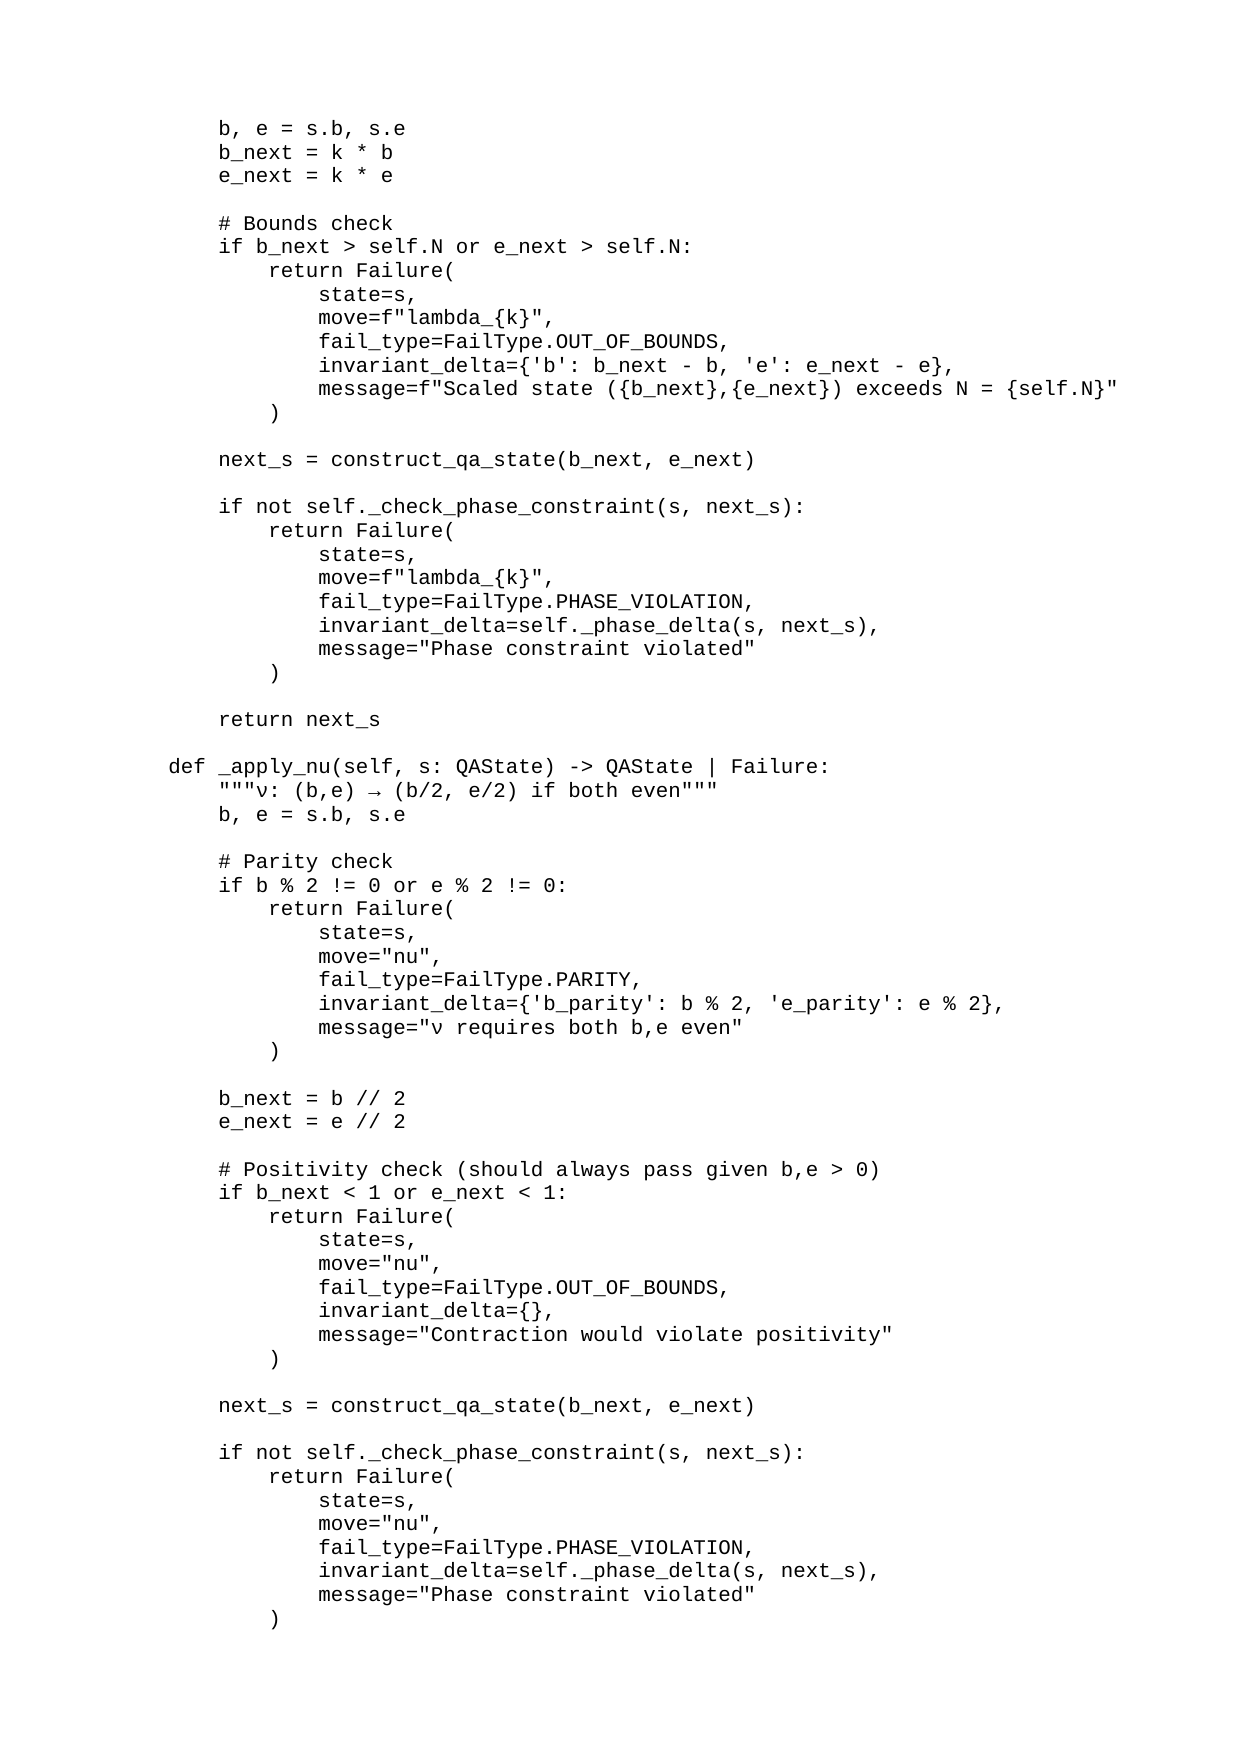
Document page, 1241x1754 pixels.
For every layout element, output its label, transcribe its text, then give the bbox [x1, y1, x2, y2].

text move=f"lambda_{k}", [118, 307, 1122, 331]
text return Failure( [118, 898, 1122, 922]
text move="nu", [118, 946, 1122, 969]
text # Parity check [118, 851, 1122, 875]
text move=f"lambda_{k}", [118, 567, 1122, 591]
text invariant_delta={'b': b_next - b, 'e': e_next - e}, [118, 354, 1122, 378]
text ) [118, 662, 1122, 686]
text state=s, [118, 284, 1122, 307]
text next_s = construct_qa_state(b_next, e_next) [118, 449, 1122, 473]
text invariant_delta={'b_parity': b % 2, 'e_parity': e % 2}, [118, 993, 1122, 1017]
text if b_next > self.N or e_next > self.N: [118, 236, 1122, 260]
text if b % 2 != 0 or e % 2 != 0: [118, 875, 1122, 898]
text return Failure( [118, 260, 1122, 284]
text ) [118, 402, 1122, 426]
text ) [118, 1040, 1122, 1064]
text message="Contraction would violate positivity" [118, 1324, 1122, 1348]
text e_next = e // 2 [118, 1111, 1122, 1135]
text if not self._check_phase_constraint(s, next_s): [118, 496, 1122, 520]
text state=s, [118, 1229, 1122, 1253]
text invariant_delta=self._phase_delta(s, next_s), [118, 1561, 1122, 1584]
text next_s = construct_qa_state(b_next, e_next) [118, 1395, 1122, 1419]
text """ν: (b,e) → (b/2, e/2) if both even""" [118, 780, 1122, 804]
text return Failure( [118, 1206, 1122, 1229]
text # Positivity check (should always pass given b,e > 0) [118, 1158, 1122, 1182]
text return Failure( [118, 520, 1122, 544]
text state=s, [118, 1489, 1122, 1513]
text invariant_delta={}, [118, 1300, 1122, 1324]
text return next_s [118, 709, 1122, 733]
text b, e = s.b, s.e [118, 118, 1122, 142]
text message="ν requires both b,e even" [118, 1017, 1122, 1040]
text fail_type=FailType.PARITY, [118, 969, 1122, 993]
text if not self._check_phase_constraint(s, next_s): [118, 1442, 1122, 1466]
text b, e = s.b, s.e [118, 804, 1122, 827]
text return Failure( [118, 1466, 1122, 1489]
text # Bounds check [118, 213, 1122, 236]
text ) [118, 1608, 1122, 1631]
text fail_type=FailType.PHASE_VIOLATION, [118, 591, 1122, 615]
text b_next = b // 2 [118, 1088, 1122, 1111]
text e_next = k * e [118, 165, 1122, 189]
text fail_type=FailType.OUT_OF_BOUNDS, [118, 1277, 1122, 1300]
text move="nu", [118, 1513, 1122, 1537]
text if b_next < 1 or e_next < 1: [118, 1182, 1122, 1206]
text message="Phase constraint violated" [118, 1584, 1122, 1608]
text def _apply_nu(self, s: QAState) -> QAState | Failure: [118, 757, 1122, 780]
text move="nu", [118, 1253, 1122, 1277]
text message="Phase constraint violated" [118, 638, 1122, 662]
text fail_type=FailType.OUT_OF_BOUNDS, [118, 331, 1122, 354]
text invariant_delta=self._phase_delta(s, next_s), [118, 615, 1122, 638]
text state=s, [118, 544, 1122, 567]
text fail_type=FailType.PHASE_VIOLATION, [118, 1537, 1122, 1561]
text state=s, [118, 922, 1122, 946]
text ) [118, 1348, 1122, 1371]
text b_next = k * b [118, 142, 1122, 165]
text message=f"Scaled state ({b_next},{e_next}) exceeds N = {self.N}" [118, 378, 1122, 402]
